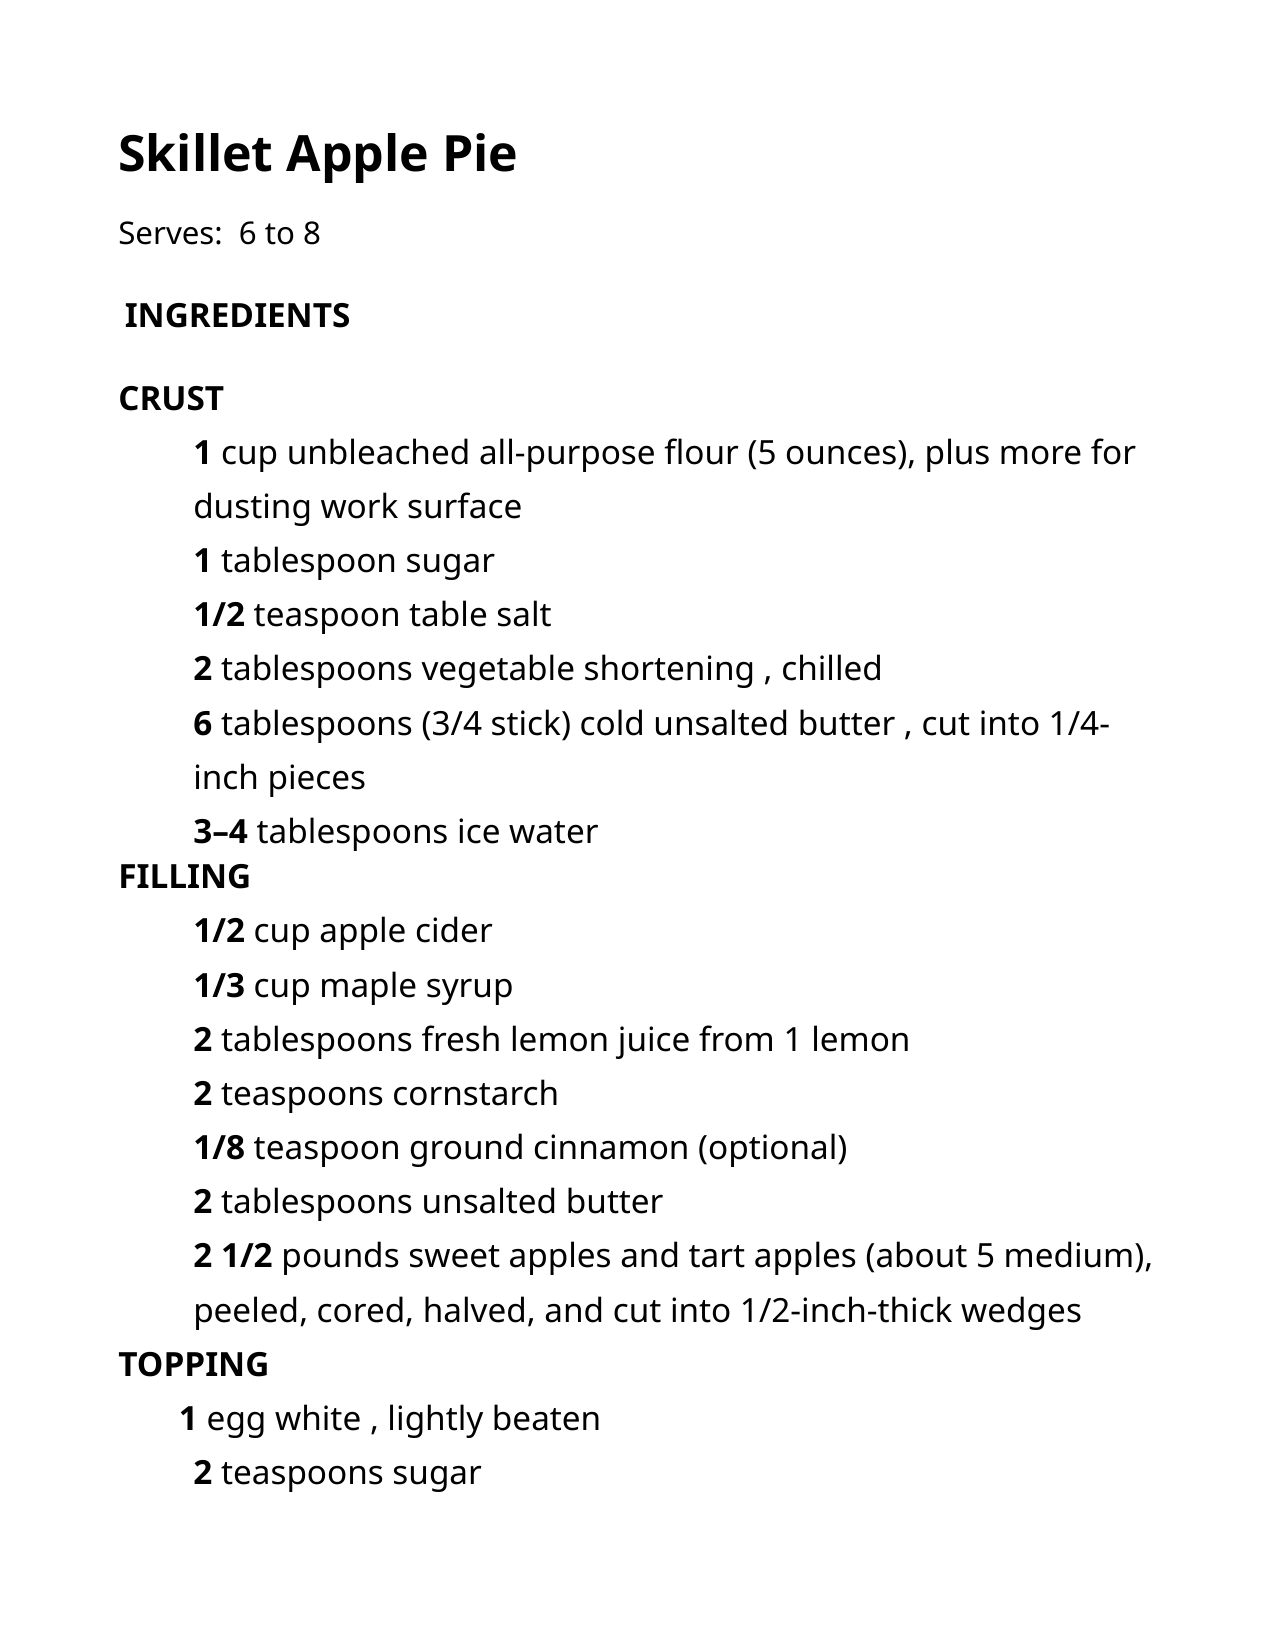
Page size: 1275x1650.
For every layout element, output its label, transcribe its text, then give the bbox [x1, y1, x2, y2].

text 1/3 cup maple syrup [118, 953, 1157, 1007]
text 1 egg white , lightly beaten [118, 1386, 1157, 1440]
text FILLING [118, 853, 1157, 898]
text 2 1/2 pounds sweet apples and tart apples (about 5 medium), peeled, cored, halved, and cut into 1/2-inch-thick wedges [118, 1223, 1157, 1332]
text 1/8 teaspoon ground cinnamon (optional) [118, 1115, 1157, 1169]
text 2 tablespoons fresh lemon juice from 1 lemon [118, 1007, 1157, 1061]
text 2 teaspoons cornstarch [118, 1061, 1157, 1115]
text 1/2 cup apple cider [118, 898, 1157, 953]
text 2 teaspoons sugar [118, 1440, 1157, 1494]
text 3–4 tablespoons ice water [118, 799, 1157, 853]
text 1/2 teaspoon table salt [118, 582, 1157, 636]
text TOPPING [118, 1332, 1157, 1386]
text CRUST [118, 374, 1157, 420]
text 2 tablespoons vegetable shortening , chilled [118, 636, 1157, 691]
text Skillet Apple Pie [118, 118, 1157, 186]
text INGREDIENTS [118, 291, 1157, 337]
text Serves: 6 to 8 [118, 211, 1157, 254]
text 1 cup unbleached all-purpose flour (5 ounces), plus more for dusting work surface [118, 420, 1157, 528]
text 2 tablespoons unsalted butter [118, 1169, 1157, 1223]
text 1 tablespoon sugar [118, 528, 1157, 582]
text 6 tablespoons (3/4 stick) cold unsalted butter , cut into 1/4-inch pieces [118, 691, 1157, 799]
